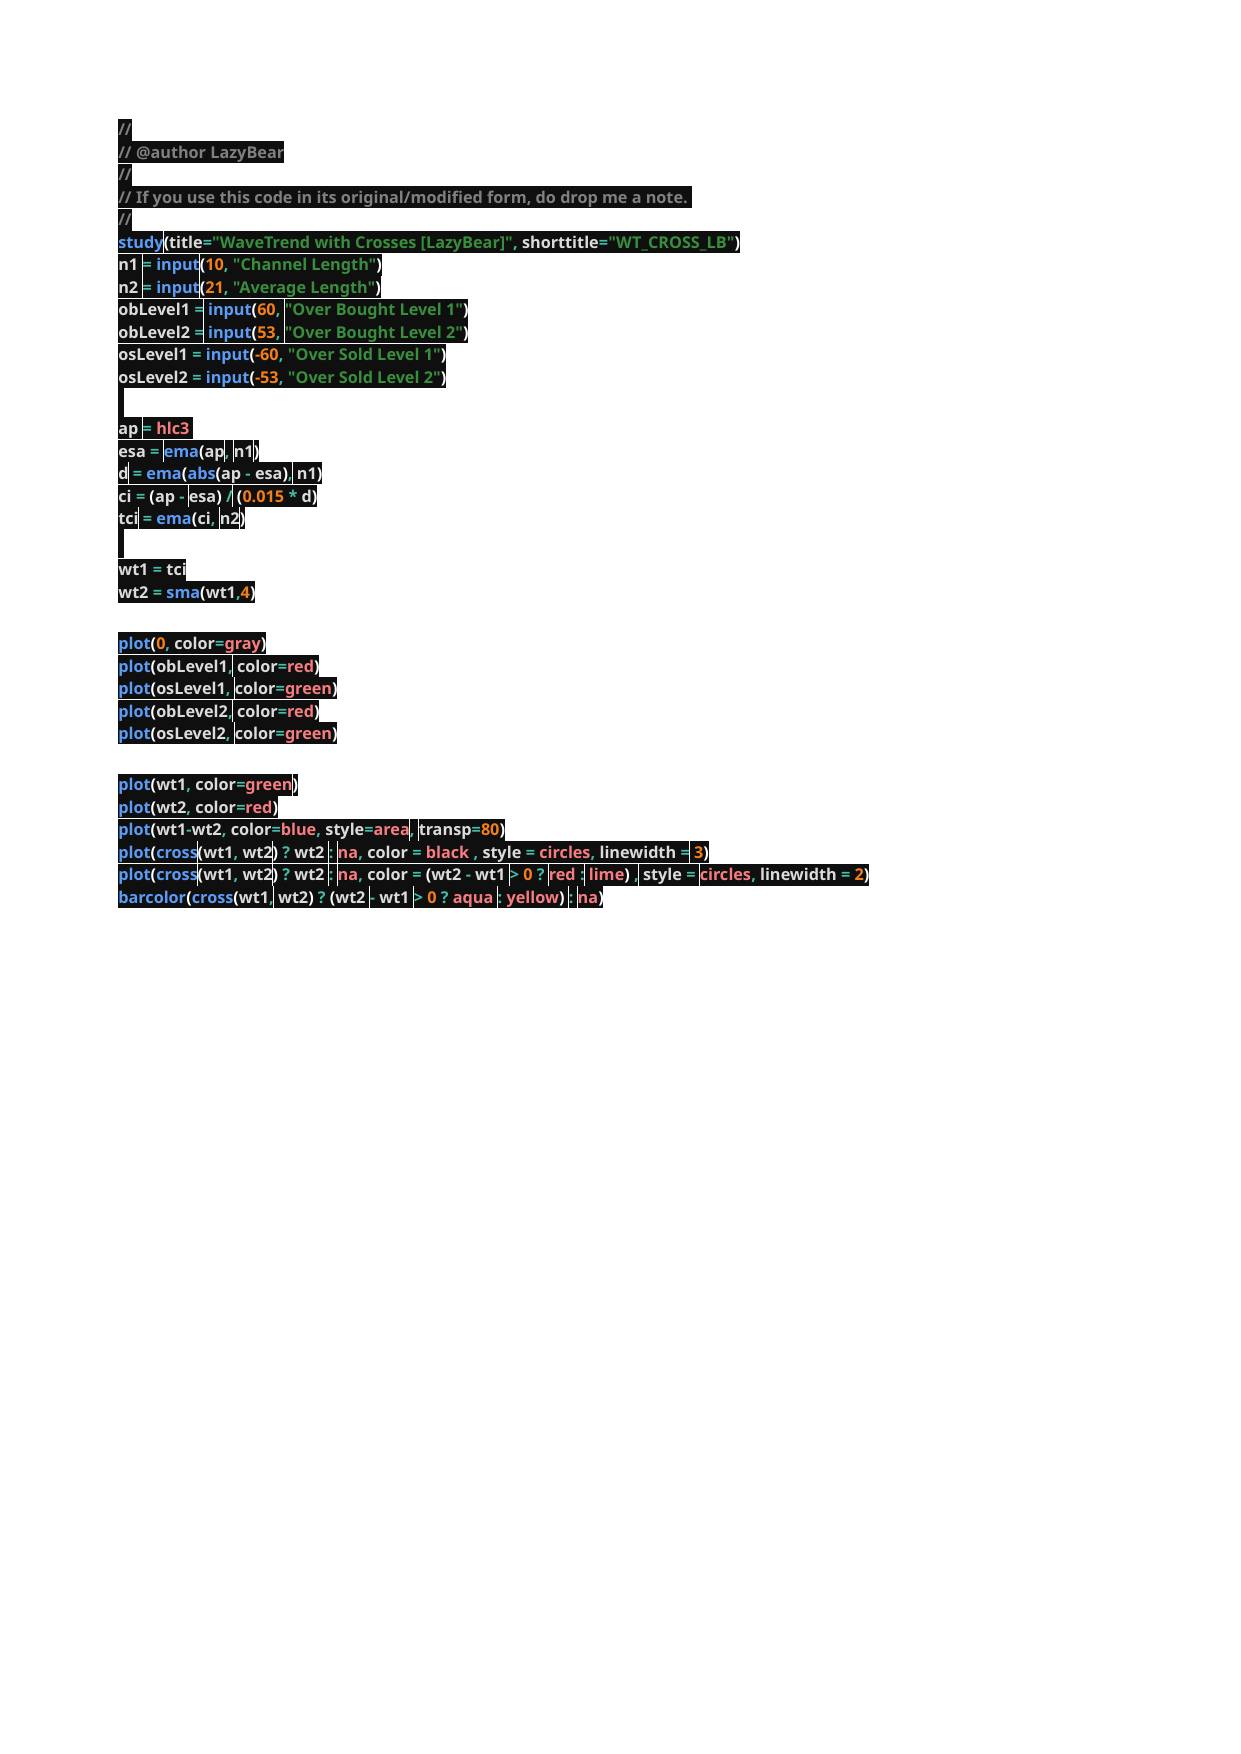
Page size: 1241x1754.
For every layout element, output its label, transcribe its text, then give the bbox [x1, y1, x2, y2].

text osLevel2 = input(-53, "Over Sold Level 2") [118, 366, 1122, 388]
text osLevel1 = input(-60, "Over Sold Level 1") [118, 343, 1122, 366]
text plot(wt2, color=red) [118, 796, 1122, 818]
text ci = (ap - esa) / (0.015 * d) [118, 484, 1122, 507]
text d = ema(abs(ap - esa), n1) [118, 462, 1122, 484]
text plot(cross(wt1, wt2) ? wt2 : na, color = (wt2 - wt1 > 0 ? red : lime) , style = circles, linewidth = 2) [118, 863, 1122, 886]
text plot(osLevel1, color=green) [118, 677, 1122, 699]
text study(title="WaveTrend with Crosses [LazyBear]", shorttitle="WT_CROSS_LB") [118, 231, 1122, 253]
text plot(wt1, color=green) [118, 773, 1122, 796]
text barcolor(cross(wt1, wt2) ? (wt2 - wt1 > 0 ? aqua : yellow) : na) [118, 886, 1122, 908]
text obLevel2 = input(53, "Over Bought Level 2") [118, 321, 1122, 343]
text plot(obLevel1, color=red) [118, 654, 1122, 677]
text // [118, 118, 1122, 141]
text plot(cross(wt1, wt2) ? wt2 : na, color = black , style = circles, linewidth = 3) [118, 841, 1122, 863]
text // [118, 163, 1122, 186]
text // [118, 208, 1122, 231]
text plot(osLevel2, color=green) [118, 722, 1122, 744]
text plot(0, color=gray) [118, 632, 1122, 654]
text obLevel1 = input(60, "Over Bought Level 1") [118, 298, 1122, 321]
text plot(wt1-wt2, color=blue, style=area, transp=80) [118, 818, 1122, 841]
text n1 = input(10, "Channel Length") [118, 253, 1122, 276]
text wt1 = tci [118, 558, 1122, 581]
text ap = hlc3 [118, 417, 1122, 439]
text // @author LazyBear [118, 141, 1122, 163]
text tci = ema(ci, n2) [118, 507, 1122, 529]
text // If you use this code in its original/modified form, do drop me a note. [118, 186, 1122, 208]
text wt2 = sma(wt1,4) [118, 581, 1122, 603]
text esa = ema(ap, n1) [118, 439, 1122, 462]
text n2 = input(21, "Average Length") [118, 276, 1122, 298]
text plot(obLevel2, color=red) [118, 699, 1122, 722]
